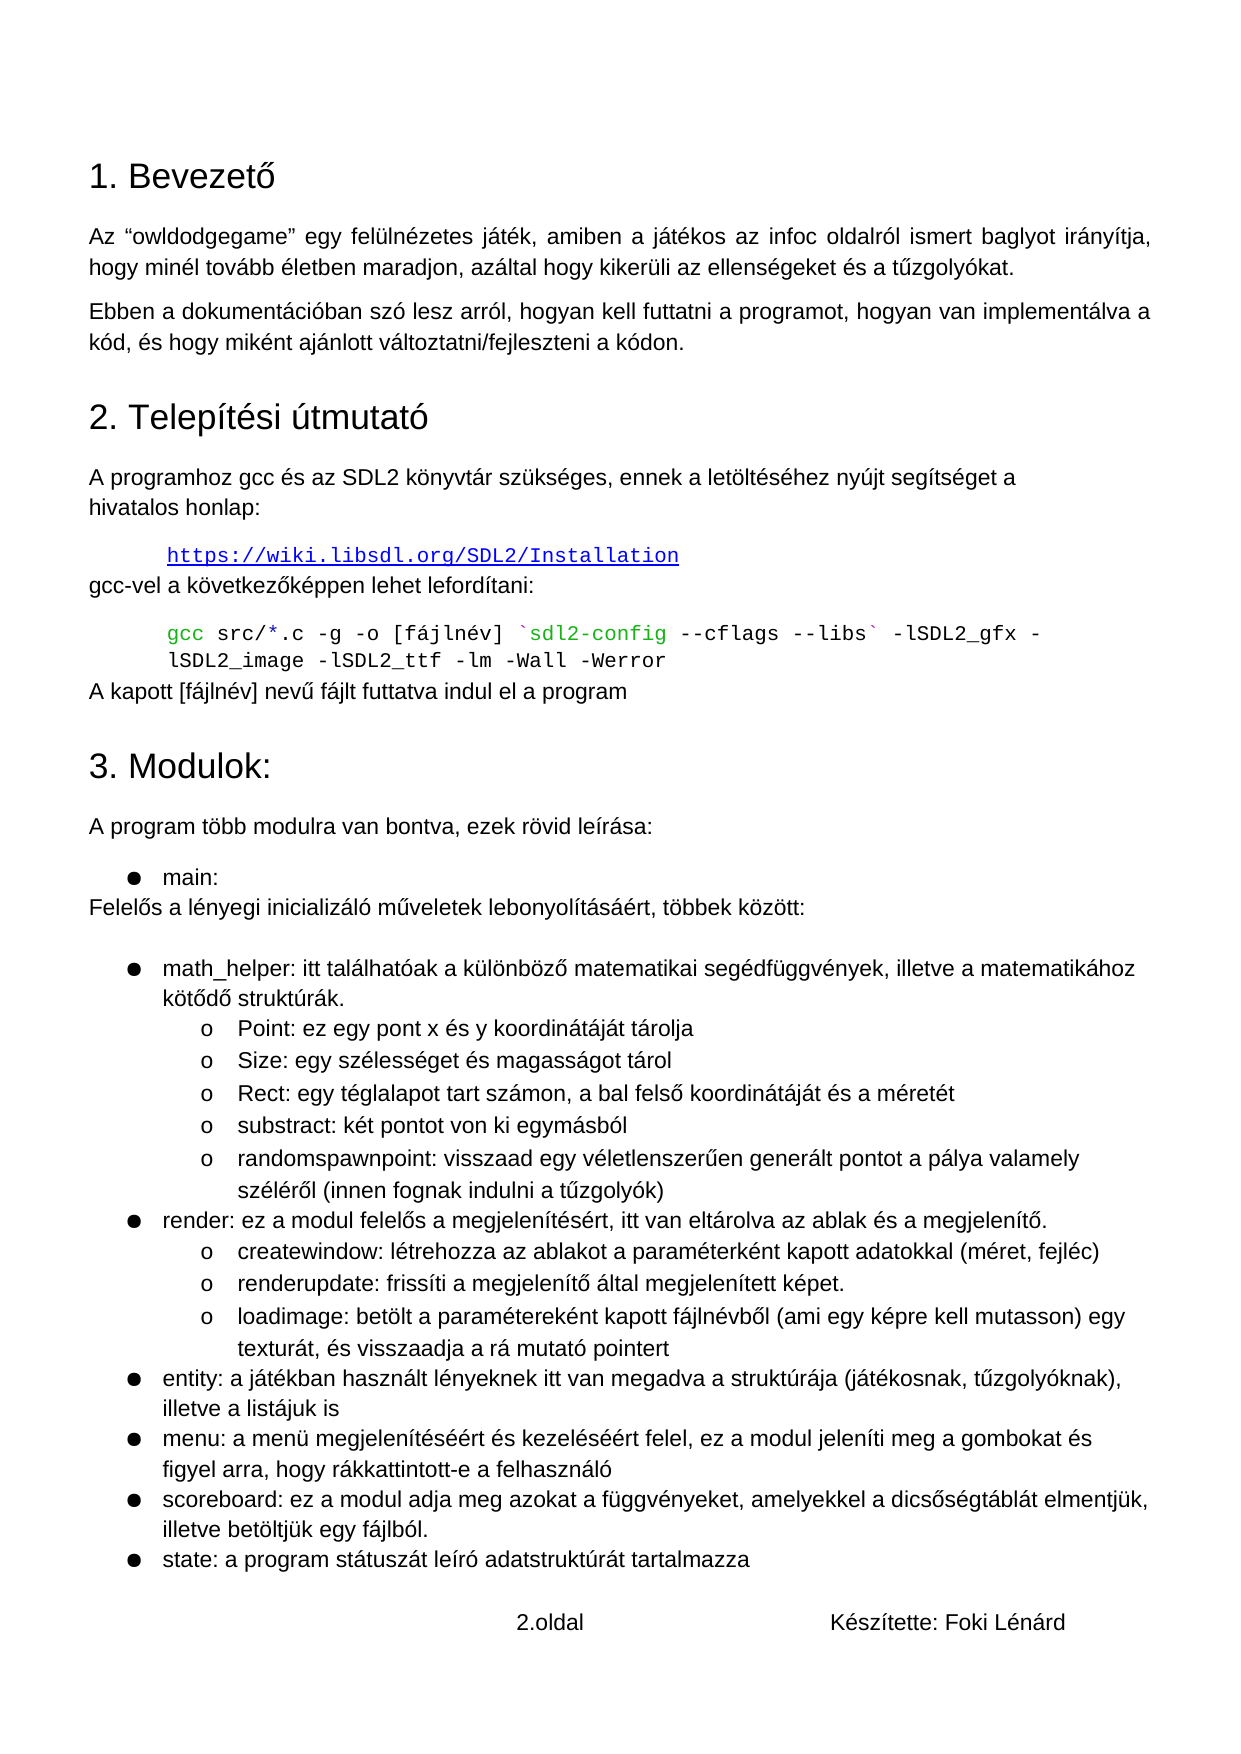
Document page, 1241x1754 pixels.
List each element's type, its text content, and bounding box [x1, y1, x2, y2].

text gcc-vel a következőképpen lehet lefordítani: [88, 572, 1077, 598]
subtitle 2. Telepítési útmutató [88, 396, 1077, 437]
list render: ez a modul felelős a megjelenítésért, itt van eltárolva az ablak és a megjelenítő. [125, 1207, 1152, 1234]
text A kapott [fájlnév] nevű fájlt futtatva indul el a program [88, 678, 1077, 704]
list Rect: egy téglalapot tart számon, a bal felső koordinátáját és a méretét [200, 1080, 1152, 1108]
list createwindow: létrehozza az ablakot a paraméterként kapott adatokkal (méret, fejléc) [200, 1238, 1152, 1266]
list substract: két pontot von ki egymásból [200, 1112, 1152, 1141]
list loadimage: betölt a paramétereként kapott fájlnévből (ami egy képre kell mutasson) egy texturát, és visszaadja a rá mutató pointert [200, 1303, 1152, 1361]
text Ebben a dokumentációban szó lesz arról, hogyan kell futtatni a programot, hogyan van implementálva a kód, és hogy miként ajánlott változtatni/fejleszteni a kódon. [88, 298, 1152, 355]
text A programhoz gcc és az SDL2 könyvtár szükséges, ennek a letöltéséhez nyújt segítséget a hivatalos honlap: [88, 464, 1077, 520]
list Point: ez egy pont x és y koordinátáját tárolja [200, 1015, 1152, 1043]
list scoreboard: ez a modul adja meg azokat a függvényeket, amelyekkel a dicsőségtáblát elmentjük, illetve betöltjük egy fájlból. [125, 1486, 1152, 1542]
subtitle 1. Bevezető [88, 156, 1077, 196]
text https://wiki.libsdl.org/SDL2/Installation [167, 545, 1152, 569]
list randomspawnpoint: visszaad egy véletlenszerűen generált pontot a pálya valamely széléről (innen fognak indulni a tűzgolyók) [200, 1145, 1152, 1203]
list Felelős a lényegi inicializáló műveletek lebonyolításáért, többek között: [88, 894, 1152, 921]
list main: [125, 864, 1152, 890]
text A program több modulra van bontva, ezek rövid leírása: [88, 813, 1077, 839]
list Size: egy szélességet és magasságot tárol [200, 1047, 1152, 1076]
list entity: a játékban használt lényeknek itt van megadva a struktúrája (játékosnak, tűzgolyóknak), illetve a listájuk is [125, 1365, 1152, 1422]
list state: a program státuszát leíró adatstruktúrát tartalmazza [125, 1546, 1152, 1573]
list menu: a menü megjelenítéséért és kezeléséért felel, ez a modul jeleníti meg a gombokat és figyel arra, hogy rákkattintott-e a felhasználó [125, 1425, 1152, 1482]
list renderupdate: frissíti a megjelenítő által megjelenített képet. [200, 1270, 1152, 1298]
list math_helper: itt találhatóak a különböző matematikai segédfüggvények, illetve a matematikához kötődő struktúrák. [125, 954, 1152, 1011]
text gcc src/*.c -g -o [fájlnév] `sdl2-config --cflags --libs` -lSDL2_gfx -lSDL2_image -lSDL2_ttf -lm -Wall -Werror [167, 623, 1152, 674]
text Az “owldodgegame” egy felülnézetes játék, amiben a játékos az infoc oldalról ismert baglyot irányítja, hogy minél tovább életben maradjon, azáltal hogy kikerüli az ellenségeket és a tűzgolyókat. [88, 223, 1152, 280]
subtitle 3. Modulok: [88, 745, 1077, 786]
